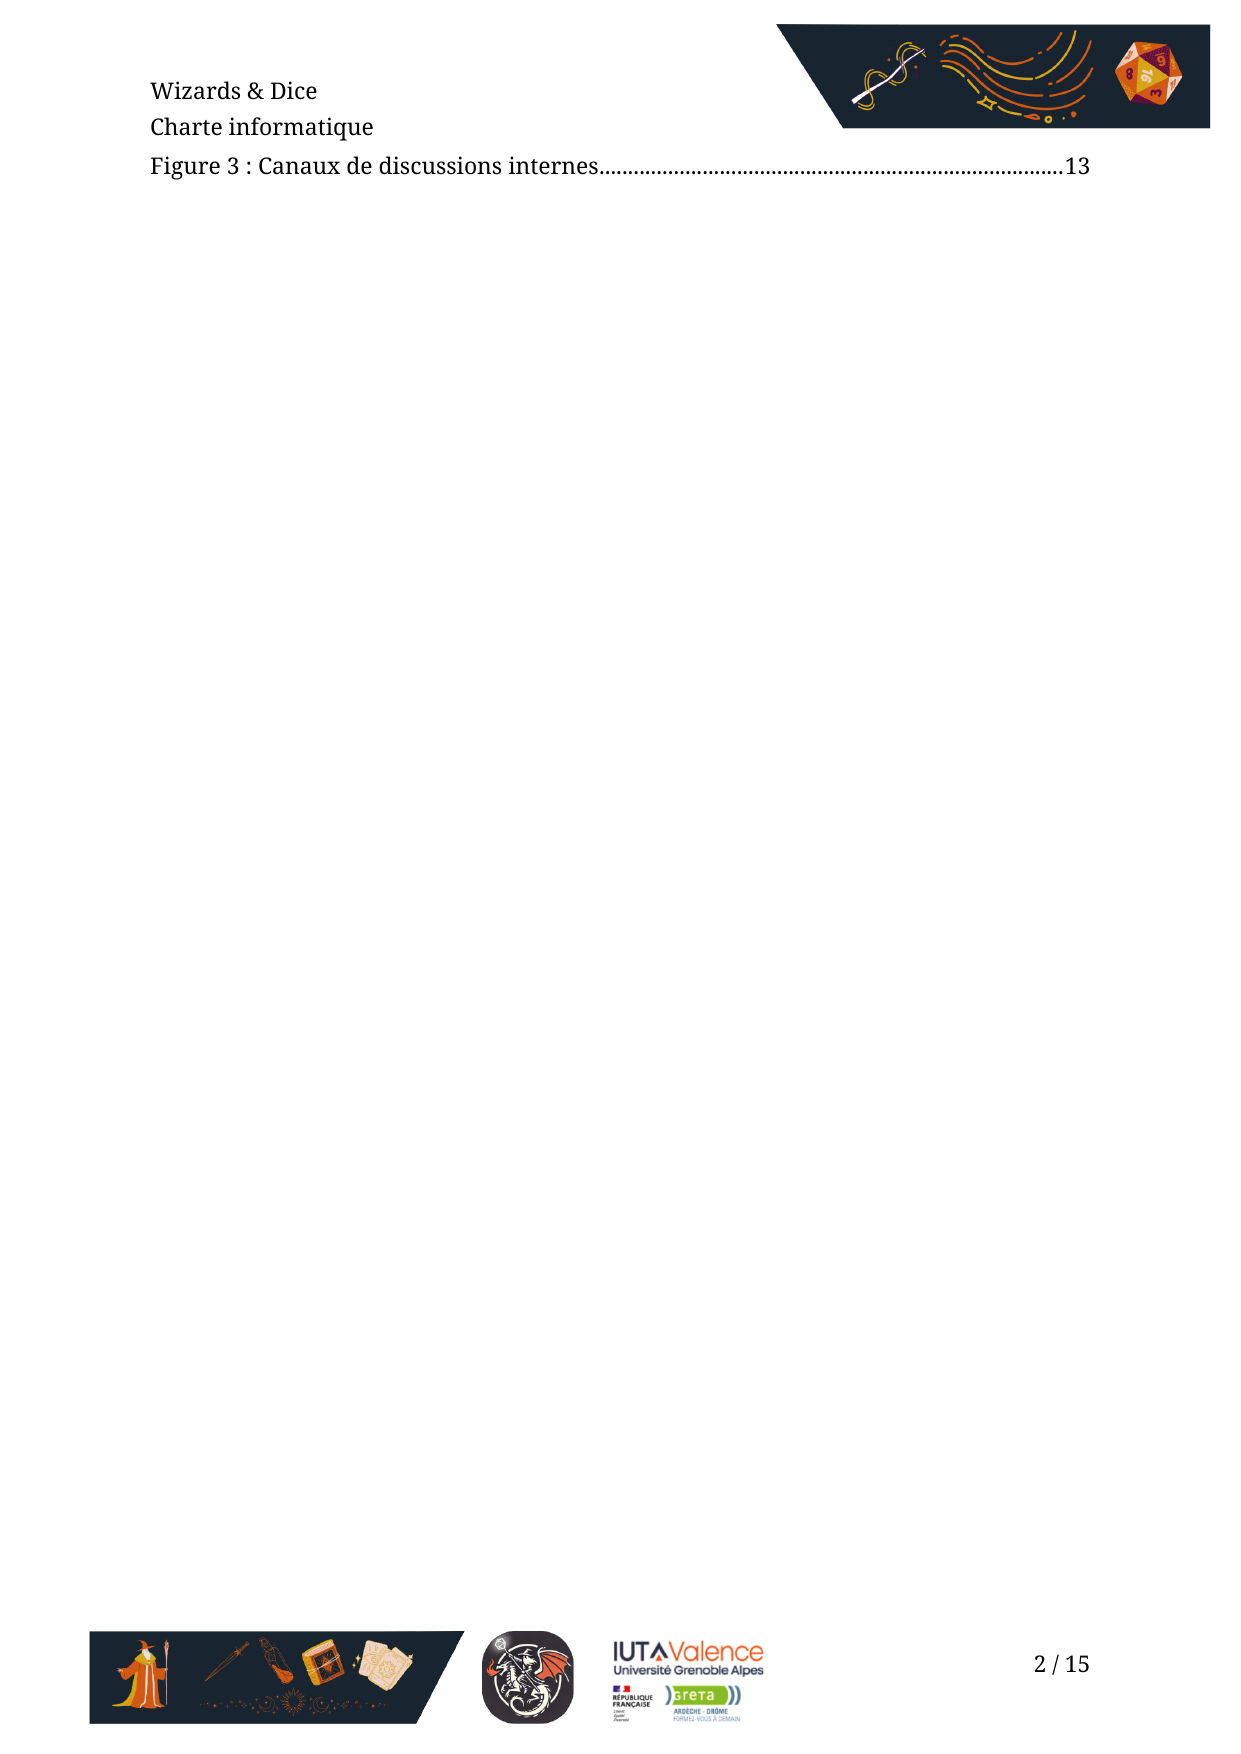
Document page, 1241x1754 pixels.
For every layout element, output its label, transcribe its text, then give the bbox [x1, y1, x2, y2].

text Figure 3 : Canaux de discussions internes 13 [150, 150, 1090, 181]
picture [771, 21, 1218, 131]
picture [81, 1620, 788, 1733]
